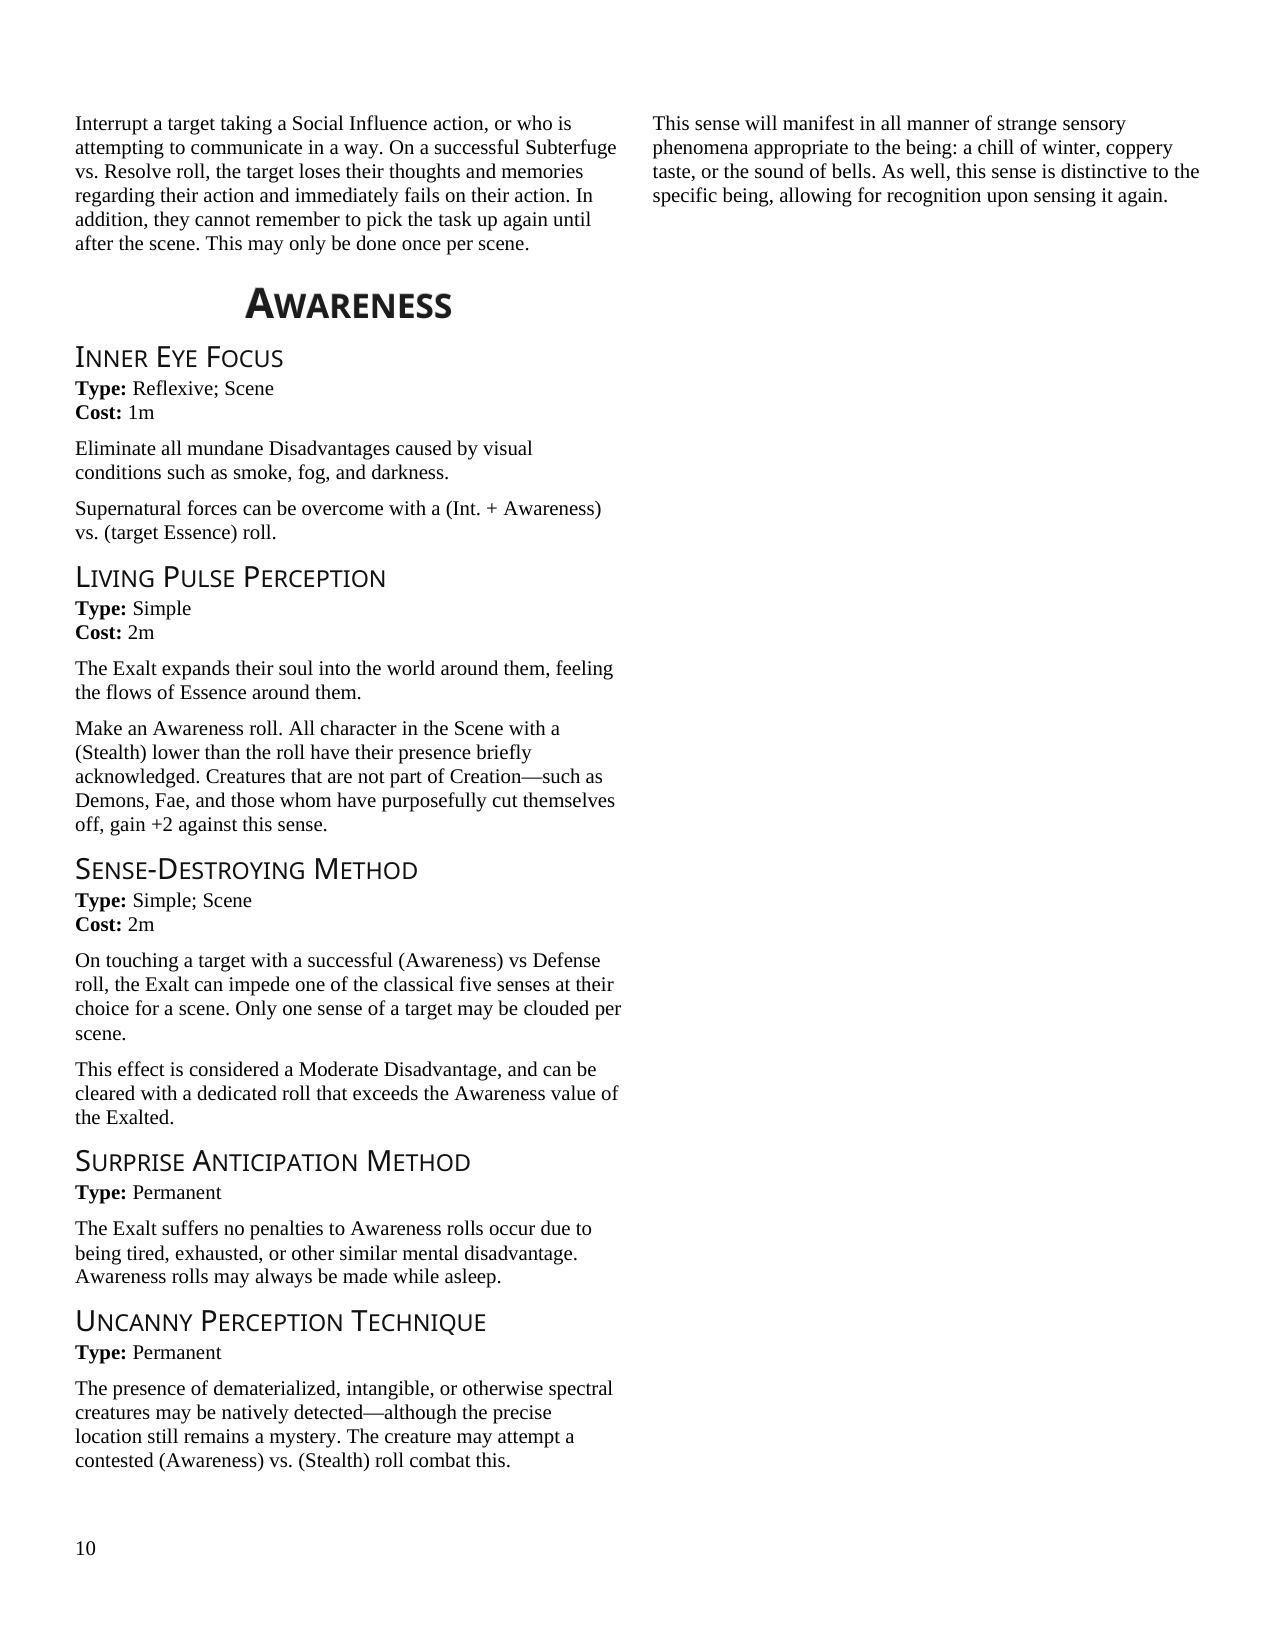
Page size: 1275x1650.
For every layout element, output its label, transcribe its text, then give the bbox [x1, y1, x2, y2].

text This sense will manifest in all manner of strange sensory phenomena appropriate to the being: a chill of winter, coppery taste, or the sound of bells. As well, this sense is distinctive to the specific being, allowing for recognition upon sensing it again. [652, 111, 1200, 207]
text Interrupt a target taking a Social Influence action, or who is attempting to communicate in a way. On a successful Subterfuge vs. Resolve roll, the target loses their thoughts and memories regarding their action and immediately fails on their action. In addition, they cannot remember to pick the task up again until after the scene. This may only be done once per scene. [75, 111, 622, 255]
text Eliminate all mundane Disadvantages caused by visual conditions such as smoke, fog, and darkness. [75, 436, 622, 484]
subtitle Inner Eye Focus [75, 336, 622, 376]
text The Exalt expands their soul into the world around them, feeling the flows of Essence around them. [75, 656, 622, 704]
subtitle Uncanny Perception Technique [75, 1301, 622, 1340]
text Type: Reflexive; Scene Cost: 1m [75, 376, 622, 424]
subtitle Surprise Anticipation Method [75, 1141, 622, 1180]
text This effect is considered a Moderate Disadvantage, and can be cleared with a dedicated roll that exceeds the Awareness value of the Exalted. [75, 1056, 622, 1129]
text Type: Permanent [75, 1340, 622, 1364]
text On touching a target with a successful (Awareness) vs Defense roll, the Exalt can impede one of the classical five senses at their choice for a scene. Only one sense of a target may be clouded per scene. [75, 948, 622, 1044]
text The presence of dematerialized, intangible, or otherwise spectral creatures may be natively detected—although the precise location still remains a mystery. The creature may attempt a contested (Awareness) vs. (Stealth) roll combat this. [75, 1376, 622, 1472]
subtitle Sense-Destroying Method [75, 848, 622, 888]
text Type: Permanent [75, 1180, 622, 1204]
subtitle Awareness [75, 273, 622, 330]
text Type: Simple; Scene Cost: 2m [75, 888, 622, 936]
text Supernatural forces can be overcome with a (Int. + Awareness) vs. (target Essence) roll. [75, 496, 622, 544]
text Type: Simple Cost: 2m [75, 596, 622, 644]
text Make an Awareness roll. All character in the Scene with a (Stealth) lower than the roll have their presence briefly acknowledged. Creatures that are not part of Creation—such as Demons, Fae, and those whom have purposefully cut themselves off, gain +2 against this sense. [75, 716, 622, 836]
text The Exalt suffers no penalties to Awareness rolls occur due to being tired, exhausted, or other similar mental disadvantage. Awareness rolls may always be made while asleep. [75, 1216, 622, 1288]
subtitle Living Pulse Perception [75, 556, 622, 596]
